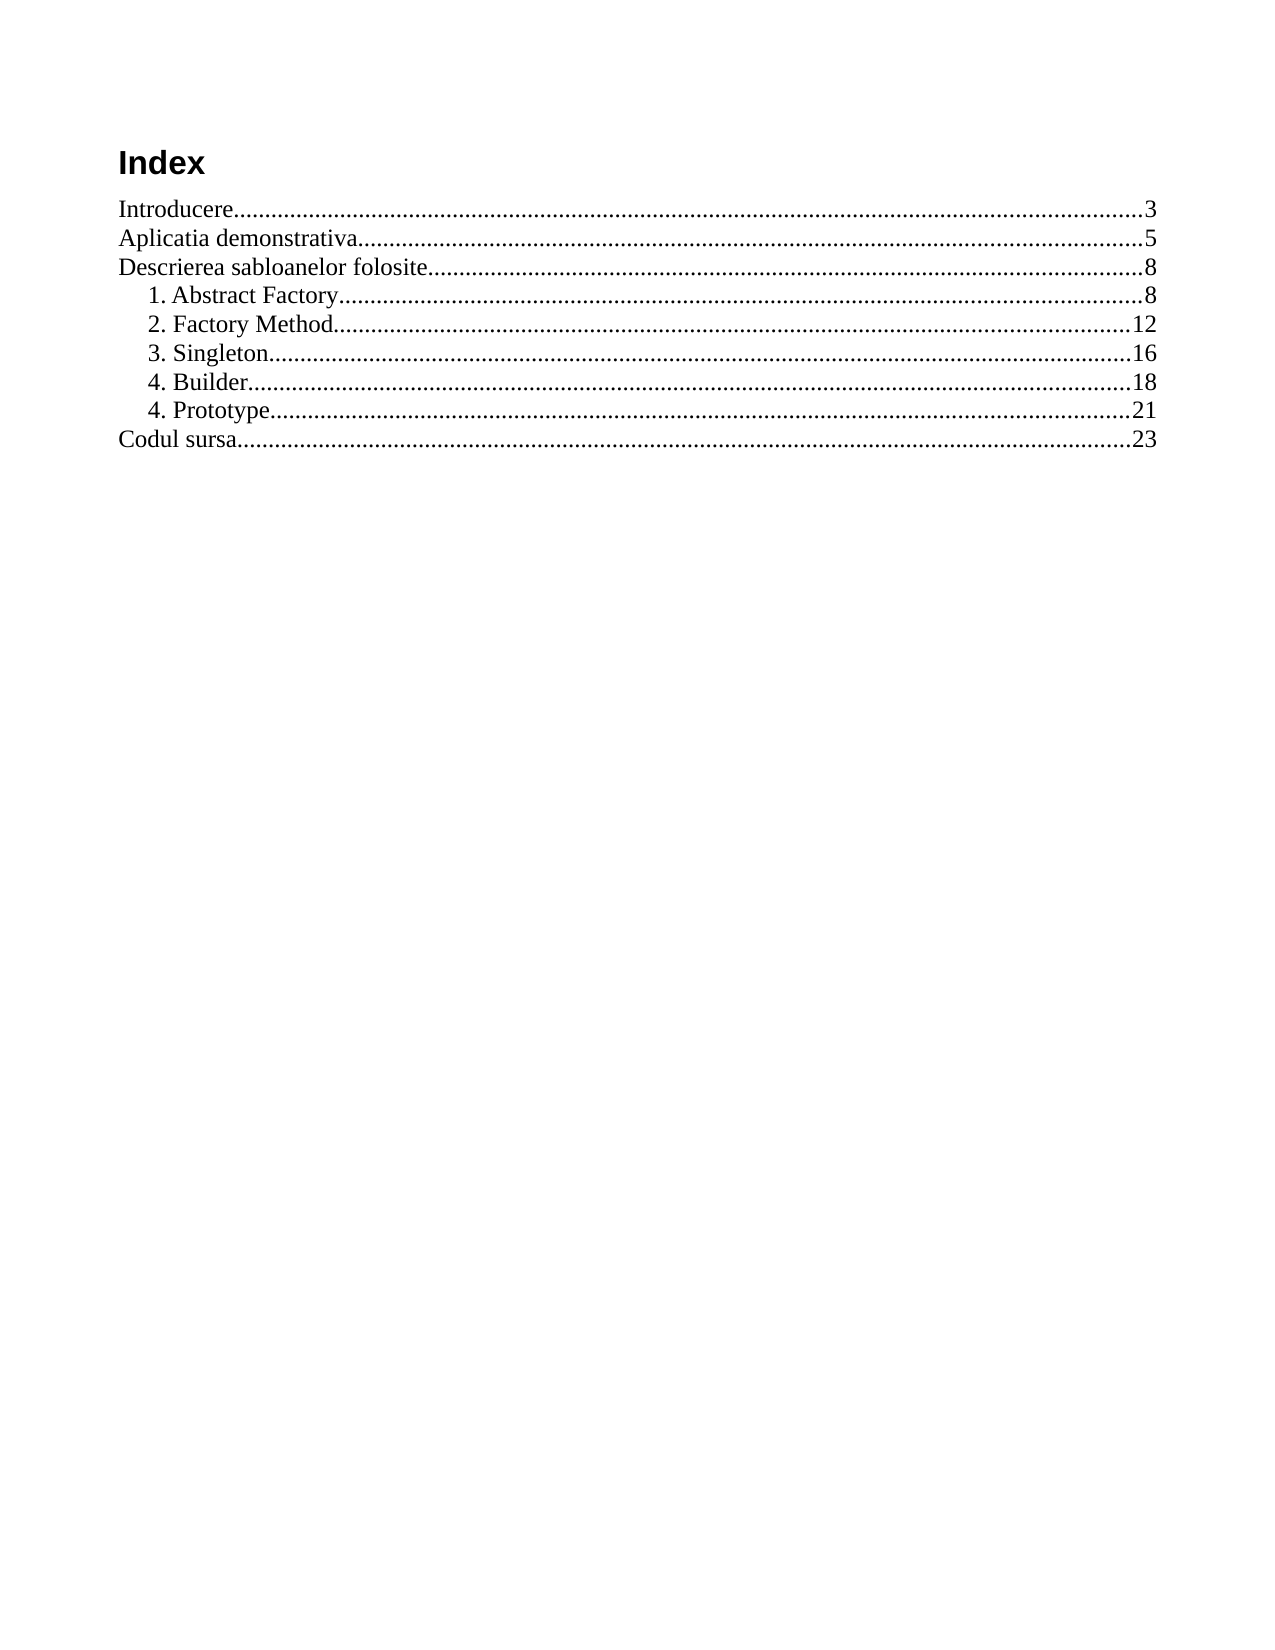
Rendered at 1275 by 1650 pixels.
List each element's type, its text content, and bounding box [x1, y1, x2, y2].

text 3. Singleton 16 [148, 338, 1157, 367]
text 1. Abstract Factory 8 [148, 280, 1157, 309]
text 4. Builder 18 [148, 367, 1157, 395]
text Descrierea sabloanelor folosite 8 [118, 252, 1157, 280]
text 4. Prototype 21 [148, 395, 1157, 424]
text 2. Factory Method 12 [148, 309, 1157, 338]
subtitle Index [118, 143, 1157, 182]
text Aplicatia demonstrativa 5 [118, 223, 1157, 252]
text Introducere 3 [118, 194, 1157, 223]
text Codul sursa 23 [118, 424, 1157, 453]
